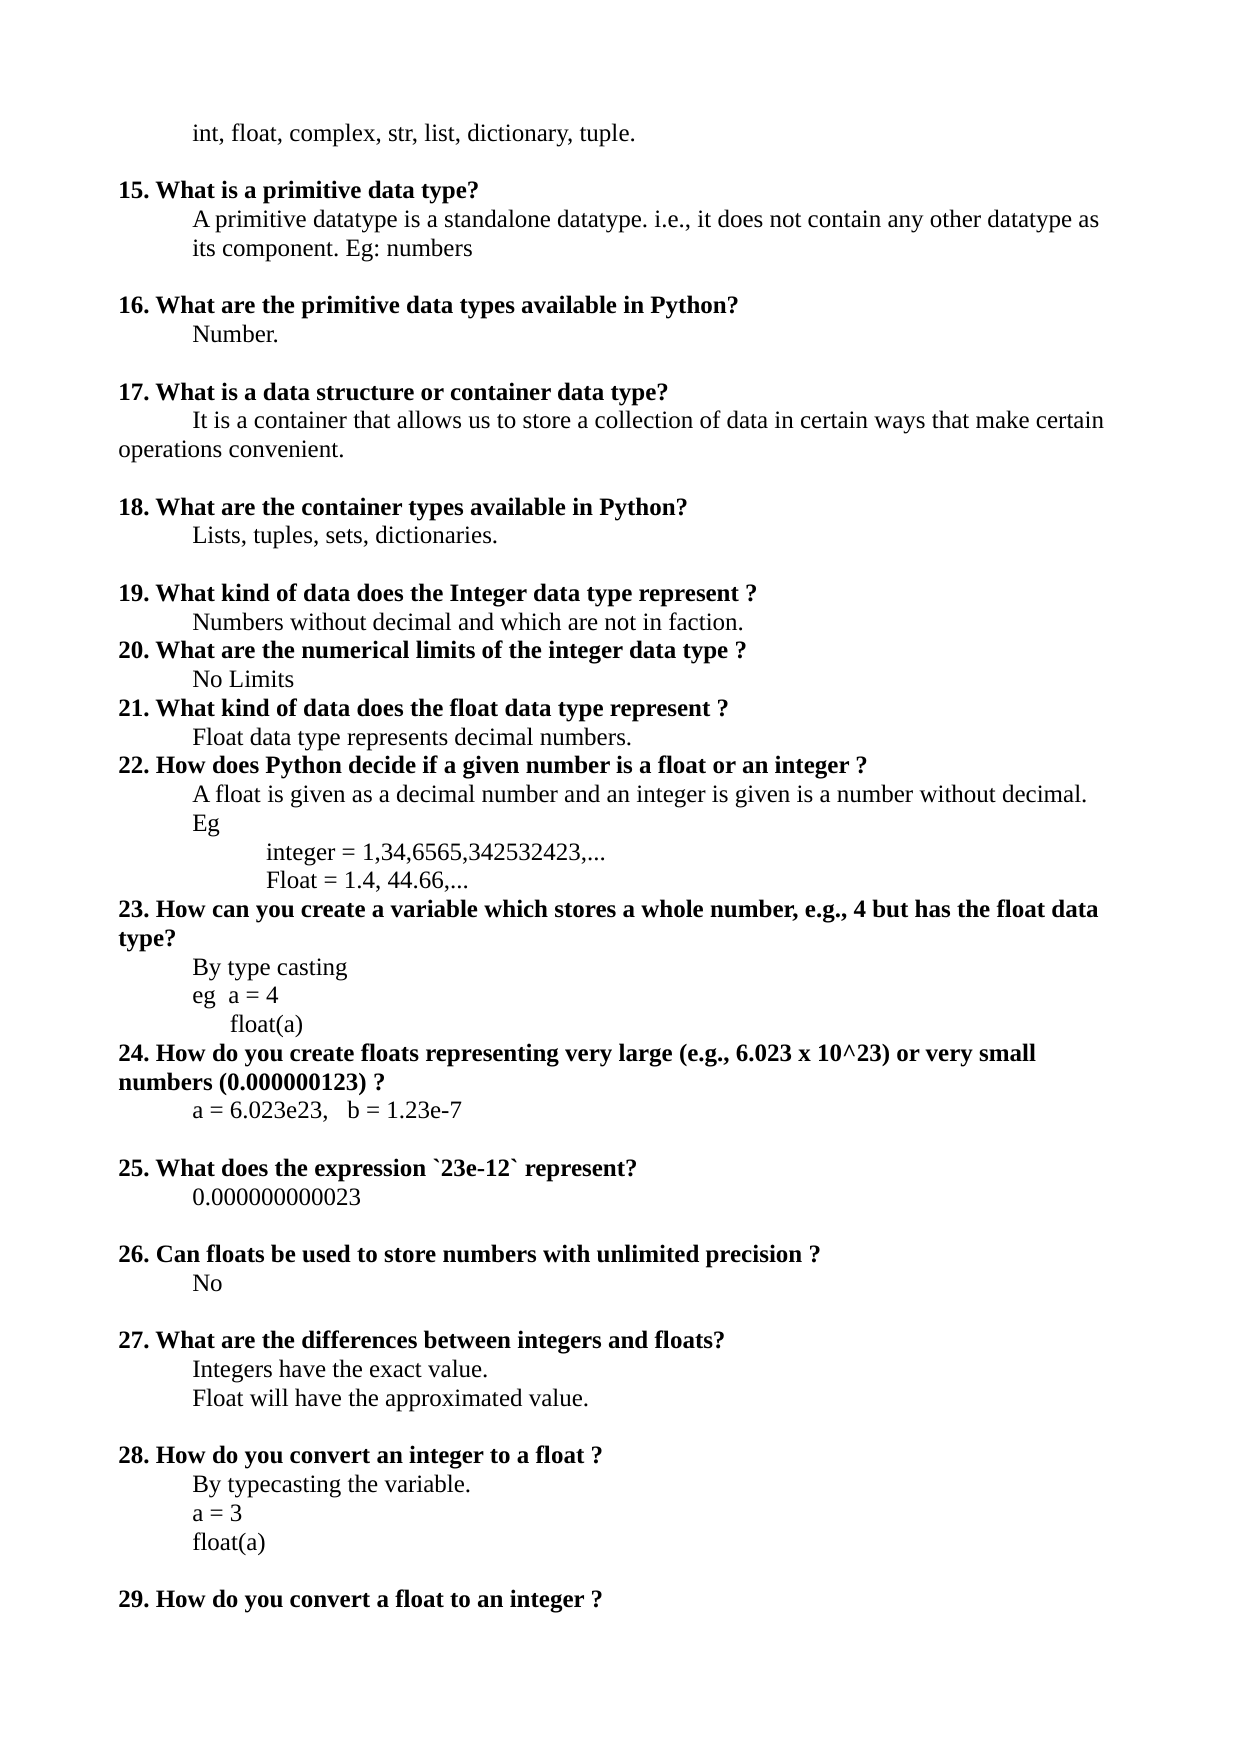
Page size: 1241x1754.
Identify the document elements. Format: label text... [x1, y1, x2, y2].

text 21. What kind of data does the float data type represent ? [118, 693, 1122, 722]
text A primitive datatype is a standalone datatype. i.e., it does not contain any other datatype as its component. Eg: numbers [118, 204, 1122, 262]
text int, float, complex, str, list, dictionary, tuple. [118, 118, 1122, 147]
text 18. What are the container types available in Python? [118, 492, 1122, 521]
text It is a container that allows us to store a collection of data in certain ways that make certain operations convenient. [118, 406, 1122, 463]
text Integers have the exact value. [118, 1354, 1122, 1383]
text By type casting [118, 952, 1122, 981]
text 26. Can floats be used to store numbers with unlimited precision ? [118, 1239, 1122, 1268]
text 20. What are the numerical limits of the integer data type ? [118, 636, 1122, 664]
text eg a = 4 [118, 981, 1122, 1009]
text Float = 1.4, 44.66,... [118, 866, 1122, 894]
text Lists, tuples, sets, dictionaries. [118, 521, 1122, 549]
text 27. What are the differences between integers and floats? [118, 1326, 1122, 1354]
text 28. How do you convert an integer to a float ? [118, 1441, 1122, 1469]
text 22. How does Python decide if a given number is a float or an integer ? [118, 751, 1122, 779]
text A float is given as a decimal number and an integer is given is a number without decimal. [118, 779, 1122, 808]
text Eg [118, 808, 1122, 837]
text 16. What are the primitive data types available in Python? [118, 291, 1122, 319]
text Numbers without decimal and which are not in faction. [118, 607, 1122, 636]
text Float will have the approximated value. [118, 1383, 1122, 1412]
text 15. What is a primitive data type? [118, 176, 1122, 204]
text float(a) [118, 1009, 1122, 1038]
text No [118, 1268, 1122, 1297]
text 23. How can you create a variable which stores a whole number, e.g., 4 but has the float data type? [118, 894, 1122, 952]
text 24. How do you create floats representing very large (e.g., 6.023 x 10^23) or very small numbers (0.000000123) ? [118, 1038, 1122, 1096]
text By typecasting the variable. [118, 1469, 1122, 1498]
text 29. How do you convert a float to an integer ? [118, 1584, 1122, 1613]
text No Limits [118, 664, 1122, 693]
text 19. What kind of data does the Integer data type represent ? [118, 578, 1122, 607]
text a = 6.023e23, b = 1.23e-7 [118, 1096, 1122, 1124]
text 17. What is a data structure or container data type? [118, 377, 1122, 406]
text integer = 1,34,6565,342532423,... [118, 837, 1122, 866]
text 0.000000000023 [118, 1182, 1122, 1211]
text float(a) [118, 1527, 1122, 1556]
text Number. [118, 319, 1122, 348]
text 25. What does the expression `23e-12` represent? [118, 1153, 1122, 1182]
text Float data type represents decimal numbers. [118, 722, 1122, 751]
text a = 3 [118, 1498, 1122, 1527]
